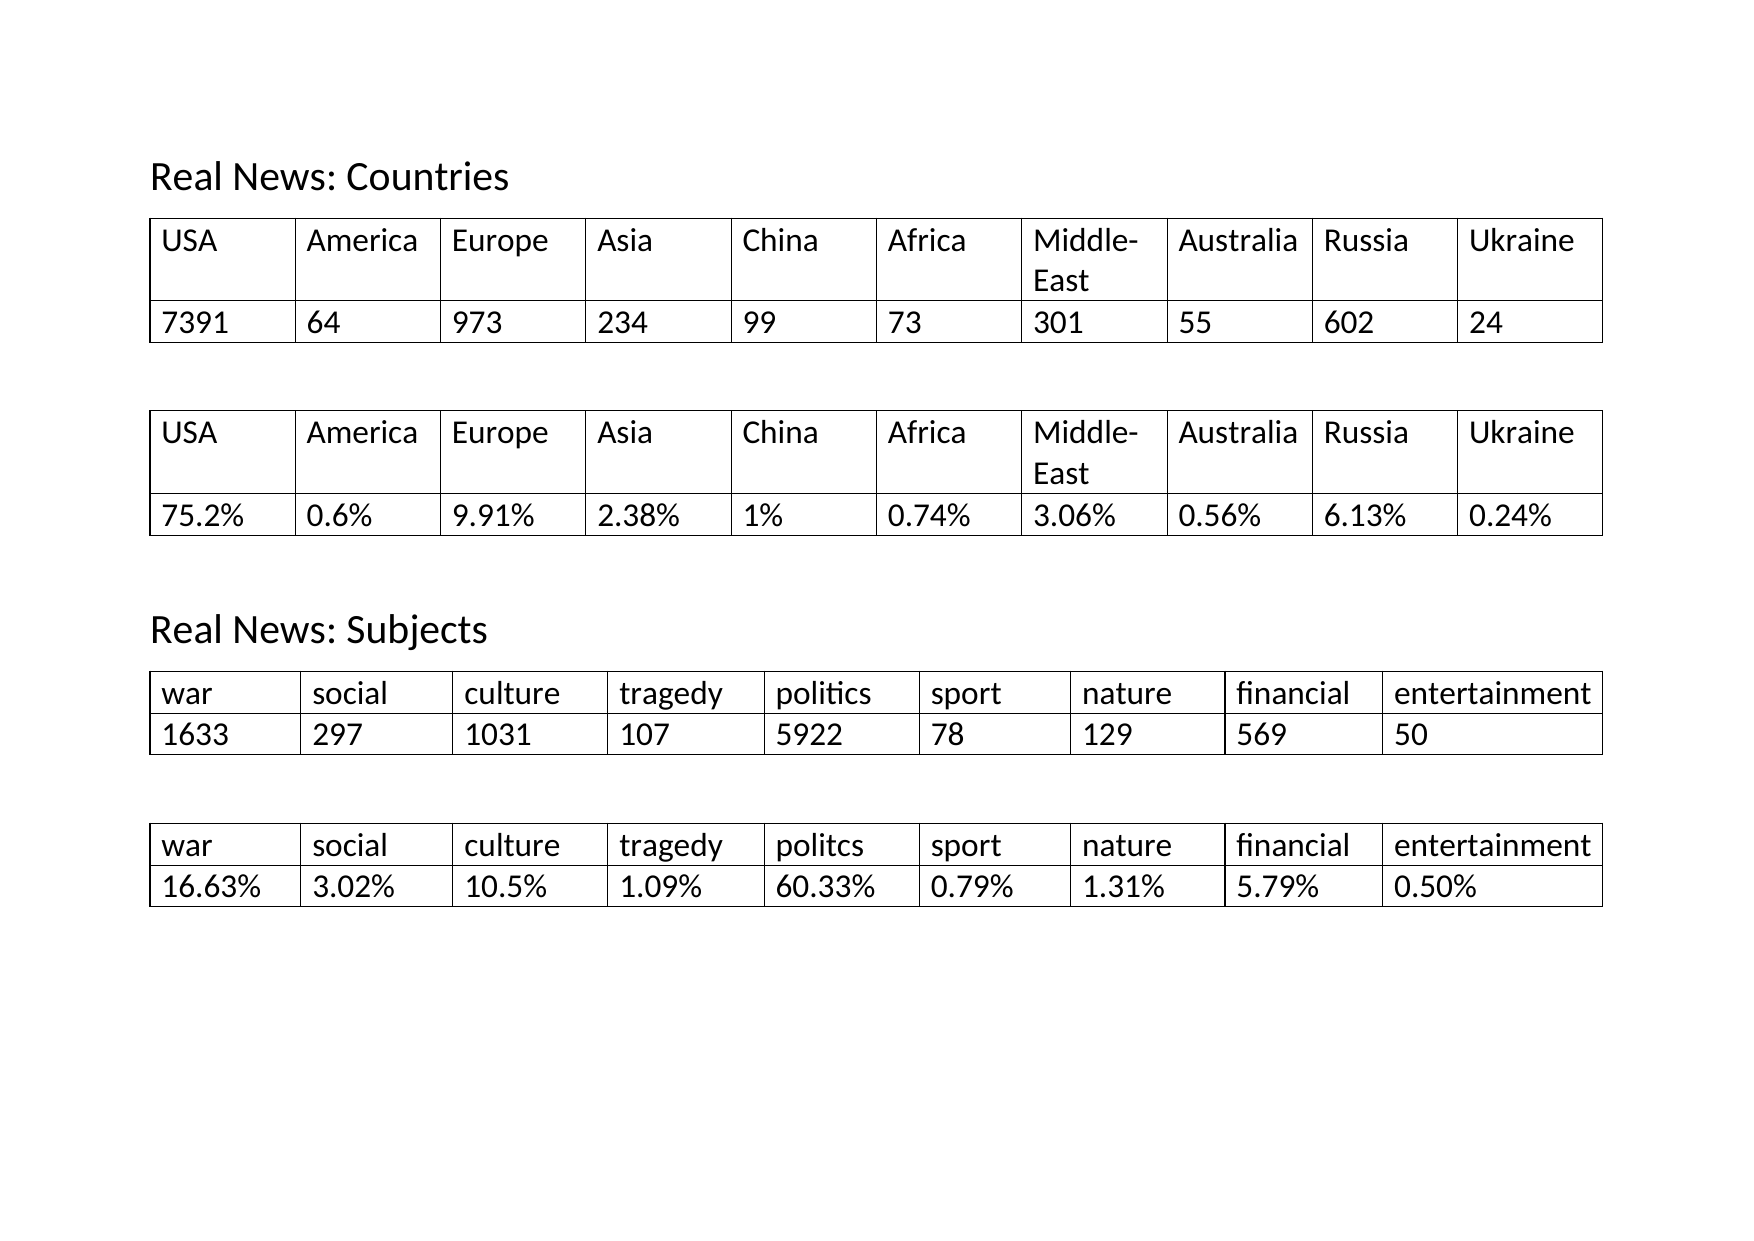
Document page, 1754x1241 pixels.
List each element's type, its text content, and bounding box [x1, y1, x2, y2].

table_cell 0.50% [1383, 866, 1602, 906]
table_header USA [151, 411, 295, 493]
table_header America [296, 219, 440, 300]
table_header tragedy [608, 672, 764, 712]
table_cell 0.6% [296, 494, 440, 534]
table_cell 1031 [453, 714, 607, 754]
table_header Africa [877, 411, 1021, 493]
table_cell 50 [1383, 714, 1602, 754]
table_header Russia [1313, 411, 1457, 493]
table_cell 1633 [151, 714, 300, 754]
table_cell 75.2% [151, 494, 295, 534]
table_header social [301, 672, 452, 712]
table_header Asia [586, 219, 731, 300]
table_cell 55 [1168, 301, 1312, 342]
table_cell 569 [1226, 714, 1382, 754]
table_header tragedy [608, 824, 764, 864]
table_header America [296, 411, 440, 493]
table_header USA [151, 219, 295, 300]
table_header culture [453, 824, 607, 864]
table_header entertainment [1383, 672, 1602, 712]
text Real News: Subjects [150, 603, 1604, 654]
table_cell 6.13% [1313, 494, 1457, 534]
table_cell 129 [1071, 714, 1224, 754]
table_header nature [1071, 824, 1224, 864]
table_cell 64 [296, 301, 440, 342]
table_cell 2.38% [586, 494, 731, 534]
table_header Middle-East [1022, 411, 1167, 493]
table_cell 973 [441, 301, 585, 342]
table_cell 297 [301, 714, 452, 754]
table_cell 0.79% [920, 866, 1070, 906]
table_cell 9.91% [441, 494, 585, 534]
table_header Africa [877, 219, 1021, 300]
table_cell 1% [732, 494, 876, 534]
table_header China [732, 411, 876, 493]
table_cell 301 [1022, 301, 1167, 342]
table_cell 0.24% [1458, 494, 1602, 534]
table_header financial [1226, 672, 1382, 712]
table_header Europe [441, 411, 585, 493]
table_cell 234 [586, 301, 731, 342]
table_header Australia [1168, 219, 1312, 300]
table_header financial [1226, 824, 1382, 864]
table_header social [301, 824, 452, 864]
table_header nature [1071, 672, 1224, 712]
table_header war [151, 824, 300, 864]
table_header Ukraine [1458, 219, 1602, 300]
table_cell 24 [1458, 301, 1602, 342]
table_cell 99 [732, 301, 876, 342]
table_cell 1.09% [608, 866, 764, 906]
table_cell 0.56% [1168, 494, 1312, 534]
table_cell 0.74% [877, 494, 1021, 534]
table_cell 602 [1313, 301, 1457, 342]
table_cell 5.79% [1226, 866, 1382, 906]
table_header politics [765, 672, 919, 712]
table_header sport [920, 824, 1070, 864]
table_header China [732, 219, 876, 300]
table_cell 7391 [151, 301, 295, 342]
table_cell 5922 [765, 714, 919, 754]
table_header politcs [765, 824, 919, 864]
table_cell 60.33% [765, 866, 919, 906]
table_header entertainment [1383, 824, 1602, 864]
table_header Ukraine [1458, 411, 1602, 493]
table_header Europe [441, 219, 585, 300]
table_cell 73 [877, 301, 1021, 342]
table_header Middle-East [1022, 219, 1167, 300]
table_header Russia [1313, 219, 1457, 300]
table_cell 3.06% [1022, 494, 1167, 534]
table_header war [151, 672, 300, 712]
table_header Asia [586, 411, 731, 493]
table_cell 1.31% [1071, 866, 1224, 906]
table_cell 10.5% [453, 866, 607, 906]
table_header sport [920, 672, 1070, 712]
table_header culture [453, 672, 607, 712]
table_cell 107 [608, 714, 764, 754]
table_cell 78 [920, 714, 1070, 754]
text Real News: Countries [150, 150, 1604, 201]
table_cell 3.02% [301, 866, 452, 906]
table_header Australia [1168, 411, 1312, 493]
table_cell 16.63% [151, 866, 300, 906]
